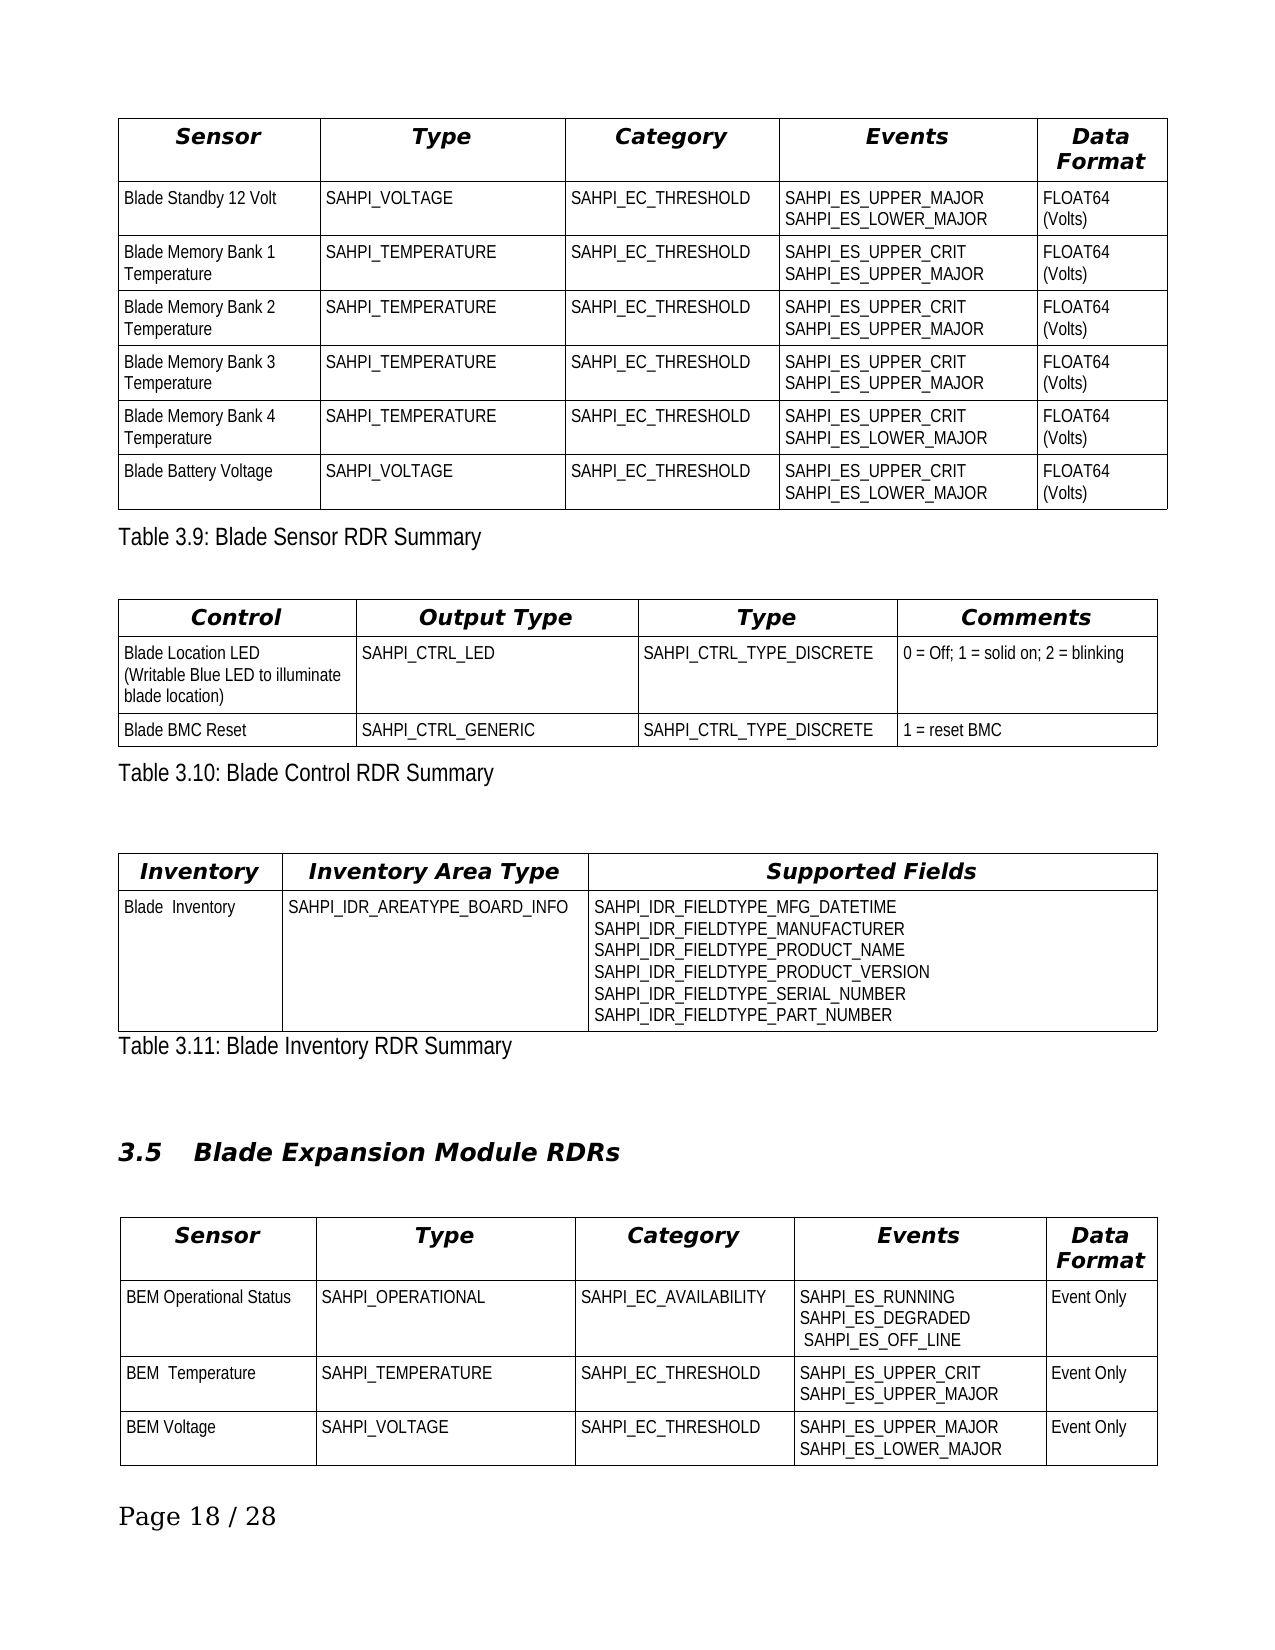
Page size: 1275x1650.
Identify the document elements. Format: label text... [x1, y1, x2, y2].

table_cell SAHPI_TEMPERATURE [321, 236, 565, 290]
table_cell Blade Inventory [119, 891, 282, 1031]
table_cell SAHPI_CTRL_LED [357, 637, 638, 713]
table_header Sensor [119, 119, 320, 181]
table_cell Event Only [1047, 1412, 1157, 1465]
table_cell SAHPI_CTRL_GENERIC [357, 714, 638, 746]
table_cell Blade Memory Bank 2 Temperature [119, 291, 320, 345]
table_cell SAHPI_EC_THRESHOLD [576, 1412, 794, 1465]
table_cell SAHPI_EC_THRESHOLD [566, 291, 779, 345]
table_header Sensor [121, 1218, 316, 1280]
subtitle Blade Expansion Module RDRs [118, 1139, 1157, 1168]
table_cell SAHPI_TEMPERATURE [321, 401, 565, 454]
table_header Category [576, 1218, 794, 1280]
table_cell Blade Standby 12 Volt [119, 182, 320, 235]
text Table 3.11: Blade Inventory RDR Summary [118, 1032, 1157, 1060]
table_cell SAHPI_IDR_FIELDTYPE_MFG_DATETIME SAHPI_IDR_FIELDTYPE_MANUFACTURER SAHPI_IDR_FIELDTYPE_PRODUCT_NAME SAHPI_IDR_FIELDTYPE_PRODUCT_VERSION SAHPI_IDR_FIELDTYPE_SERIAL_NUMBER SAHPI_IDR_FIELDTYPE_PART_NUMBER [589, 891, 1157, 1031]
table_header Comments [898, 600, 1157, 636]
table_cell FLOAT64 (Volts) [1038, 236, 1167, 290]
table_cell SAHPI_ES_UPPER_CRIT SAHPI_ES_UPPER_MAJOR [780, 236, 1037, 290]
table_cell SAHPI_EC_THRESHOLD [566, 401, 779, 454]
table_header Inventory [119, 854, 282, 890]
table_cell SAHPI_VOLTAGE [317, 1412, 575, 1465]
table_cell SAHPI_EC_THRESHOLD [566, 182, 779, 235]
table_header Supported Fields [589, 854, 1157, 890]
table_cell Blade Battery Voltage [119, 455, 320, 509]
table_cell Blade Memory Bank 1 Temperature [119, 236, 320, 290]
table_cell Blade Location LED (Writable Blue LED to illuminate blade location) [119, 637, 356, 713]
table_cell SAHPI_EC_THRESHOLD [566, 455, 779, 509]
table_header Control [119, 600, 356, 636]
table_header Data Format [1047, 1218, 1157, 1280]
table_cell Blade Memory Bank 4 Temperature [119, 401, 320, 454]
table_header Inventory Area Type [283, 854, 588, 890]
table_cell FLOAT64 (Volts) [1038, 401, 1167, 454]
table_cell 0 = Off; 1 = solid on; 2 = blinking [898, 637, 1157, 713]
table_header Events [795, 1218, 1046, 1280]
table_cell SAHPI_EC_THRESHOLD [566, 346, 779, 399]
table_cell SAHPI_TEMPERATURE [321, 291, 565, 345]
table_cell Event Only [1047, 1357, 1157, 1411]
table_cell FLOAT64 (Volts) [1038, 455, 1167, 509]
table_cell 1 = reset BMC [898, 714, 1157, 746]
table_cell SAHPI_OPERATIONAL [317, 1281, 575, 1356]
table_cell SAHPI_ES_UPPER_CRIT SAHPI_ES_LOWER_MAJOR [780, 455, 1037, 509]
table_cell SAHPI_CTRL_TYPE_DISCRETE [639, 637, 897, 713]
table_cell BEM Voltage [121, 1412, 316, 1465]
table_cell Blade BMC Reset [119, 714, 356, 746]
table_cell SAHPI_ES_UPPER_MAJOR SAHPI_ES_LOWER_MAJOR [795, 1412, 1046, 1465]
table_cell SAHPI_TEMPERATURE [317, 1357, 575, 1411]
table_cell SAHPI_EC_THRESHOLD [576, 1357, 794, 1411]
table_header Type [639, 600, 897, 636]
table_cell FLOAT64 (Volts) [1038, 182, 1167, 235]
table_cell BEM Operational Status [121, 1281, 316, 1356]
table_cell FLOAT64 (Volts) [1038, 291, 1167, 345]
table_cell FLOAT64 (Volts) [1038, 346, 1167, 399]
table_header Output Type [357, 600, 638, 636]
table_cell SAHPI_VOLTAGE [321, 182, 565, 235]
table_cell SAHPI_IDR_AREATYPE_BOARD_INFO [283, 891, 588, 1031]
table_cell SAHPI_ES_UPPER_CRIT SAHPI_ES_UPPER_MAJOR [795, 1357, 1046, 1411]
table_header Events [780, 119, 1037, 181]
table_cell Blade Memory Bank 3 Temperature [119, 346, 320, 399]
table_cell SAHPI_ES_UPPER_MAJOR SAHPI_ES_LOWER_MAJOR [780, 182, 1037, 235]
table_header Category [566, 119, 779, 181]
table_cell SAHPI_ES_RUNNING SAHPI_ES_DEGRADED SAHPI_ES_OFF_LINE [795, 1281, 1046, 1356]
table_cell Event Only [1047, 1281, 1157, 1356]
table_cell SAHPI_ES_UPPER_CRIT SAHPI_ES_UPPER_MAJOR [780, 291, 1037, 345]
text Table 3.10: Blade Control RDR Summary [118, 758, 1157, 787]
table_header Type [321, 119, 565, 181]
table_cell SAHPI_CTRL_TYPE_DISCRETE [639, 714, 897, 746]
table_cell SAHPI_TEMPERATURE [321, 346, 565, 399]
table_cell BEM Temperature [121, 1357, 316, 1411]
table_cell SAHPI_ES_UPPER_CRIT SAHPI_ES_UPPER_MAJOR [780, 346, 1037, 399]
table_cell SAHPI_EC_THRESHOLD [566, 236, 779, 290]
text Table 3.9: Blade Sensor RDR Summary [118, 521, 1157, 550]
table_cell SAHPI_VOLTAGE [321, 455, 565, 509]
table_header Data Format [1038, 119, 1167, 181]
table_cell SAHPI_EC_AVAILABILITY [576, 1281, 794, 1356]
table_header Type [317, 1218, 575, 1280]
table_cell SAHPI_ES_UPPER_CRIT SAHPI_ES_LOWER_MAJOR [780, 401, 1037, 454]
